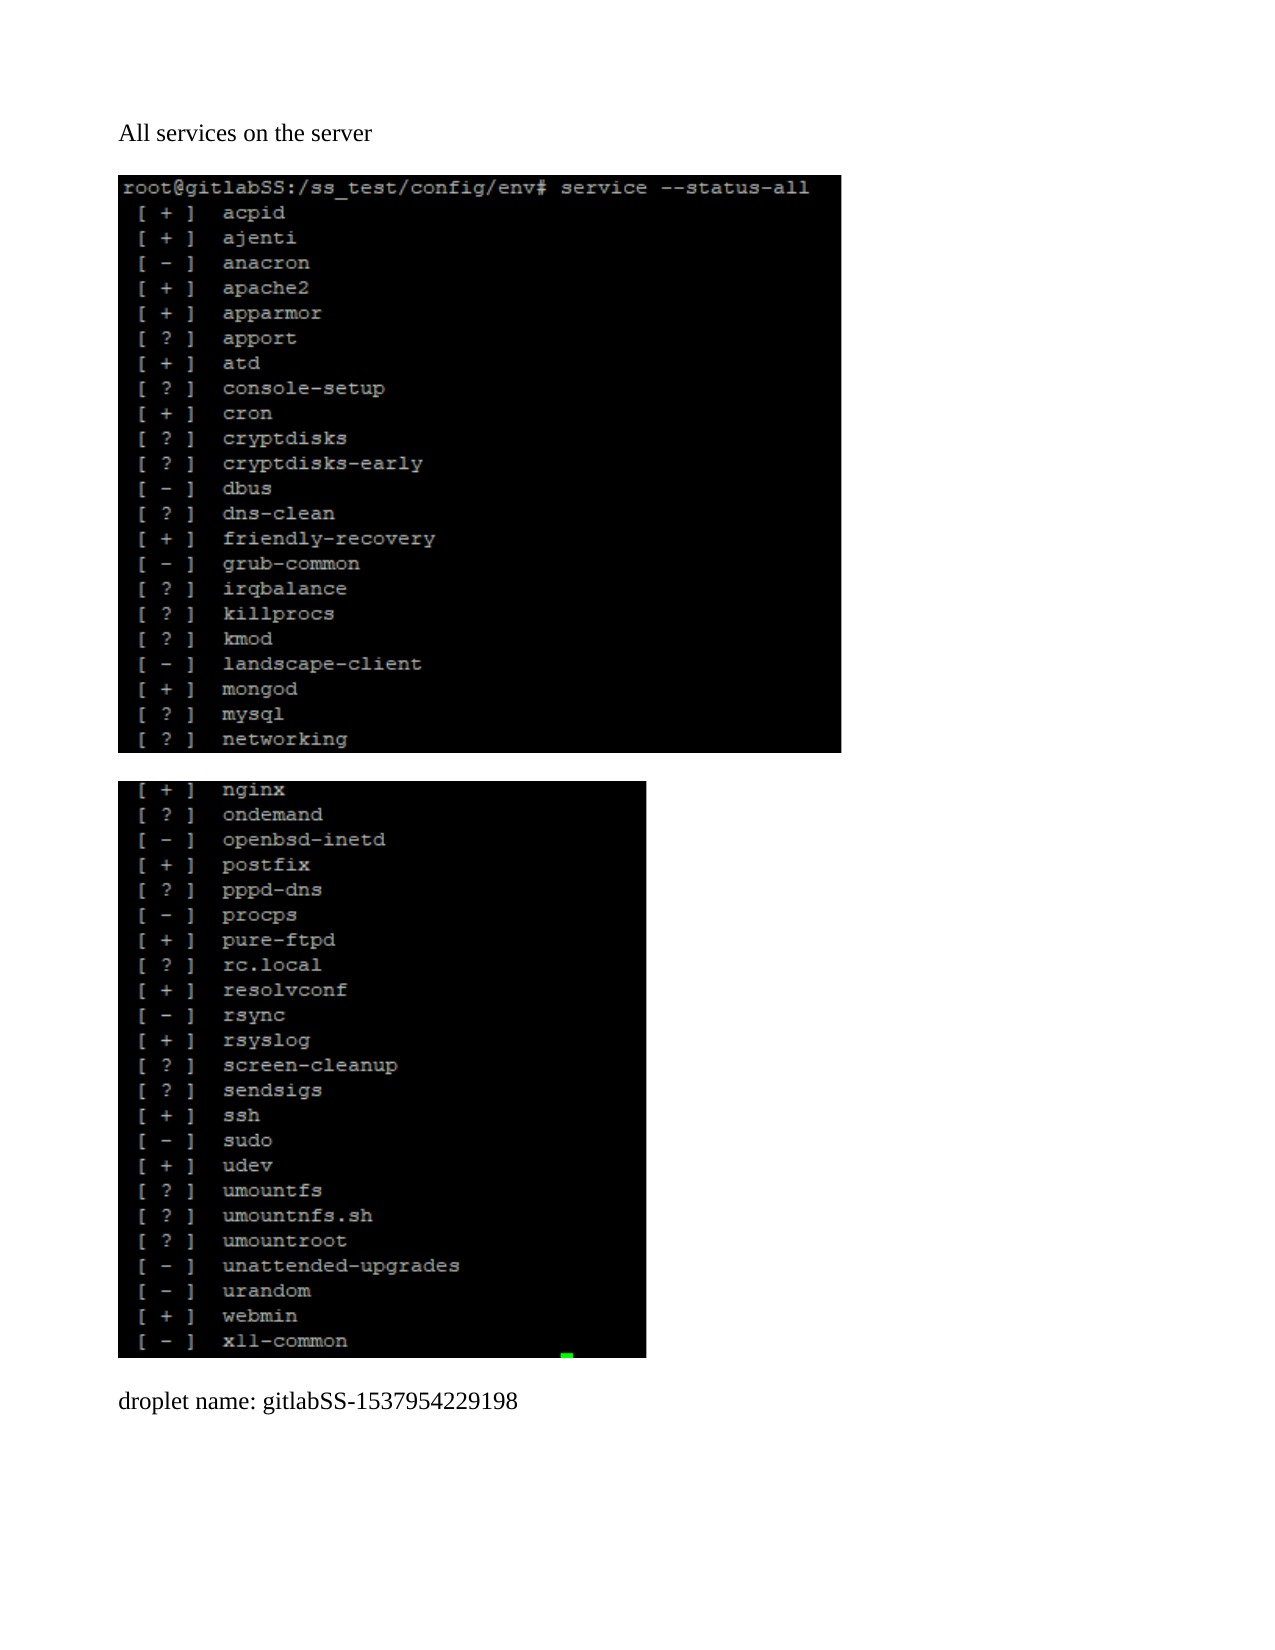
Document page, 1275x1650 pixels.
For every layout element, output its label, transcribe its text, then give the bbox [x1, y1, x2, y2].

picture [118, 781, 647, 1358]
text All services on the server [118, 118, 1157, 147]
text droplet name: gitlabSS-1537954229198 [118, 1386, 1157, 1415]
picture [118, 175, 842, 753]
